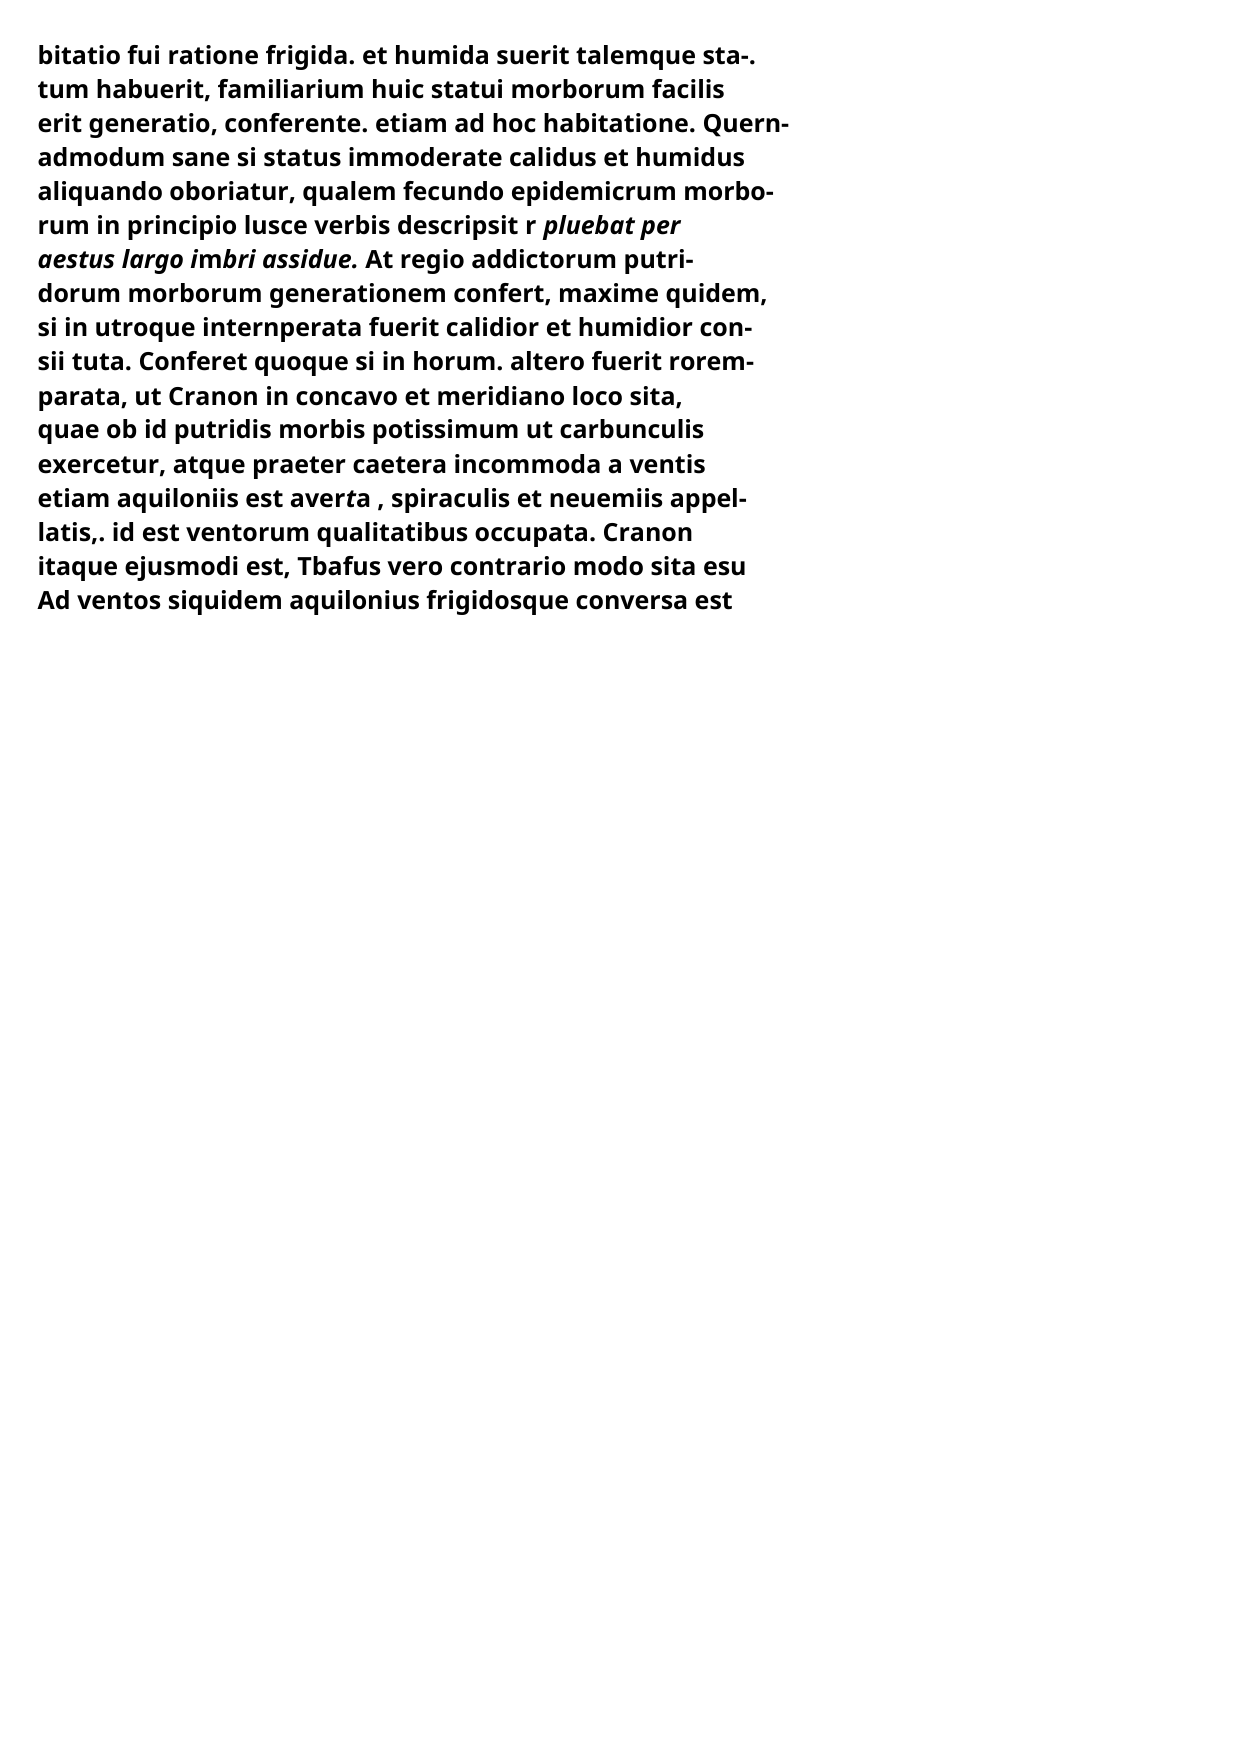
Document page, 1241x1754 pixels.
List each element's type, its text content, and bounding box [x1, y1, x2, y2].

text bitatio fui ratione frigida. et humida suerit talemque sta-. tum habuerit, familiarium huic statui morborum facilis erit generatio, conferente. etiam ad hoc habitatione. Quern- admodum sane si status immoderate calidus et humidus aliquando oboriatur, qualem fecundo epidemicrum morbo- rum in principio lusce verbis descripsit r pluebat per aestus largo imbri assidue. At regio addictorum putri- dorum morborum generationem confert, maxime quidem, si in utroque internperata fuerit calidior et humidior con- sii tuta. Conferet quoque si in horum. altero fuerit rorem- parata, ut Cranon in concavo et meridiano loco sita, quae ob id putridis morbis potissimum ut carbunculis exercetur, atque praeter caetera incommoda a ventis etiam aquiloniis est averta , spiraculis et neuemiis appel- latis,. id est ventorum qualitatibus occupata. Cranon itaque ejusmodi est, Tbafus vero contrario modo sita esu Ad ventos siquidem aquilonius frigidosque conversa est [37, 37, 1203, 617]
